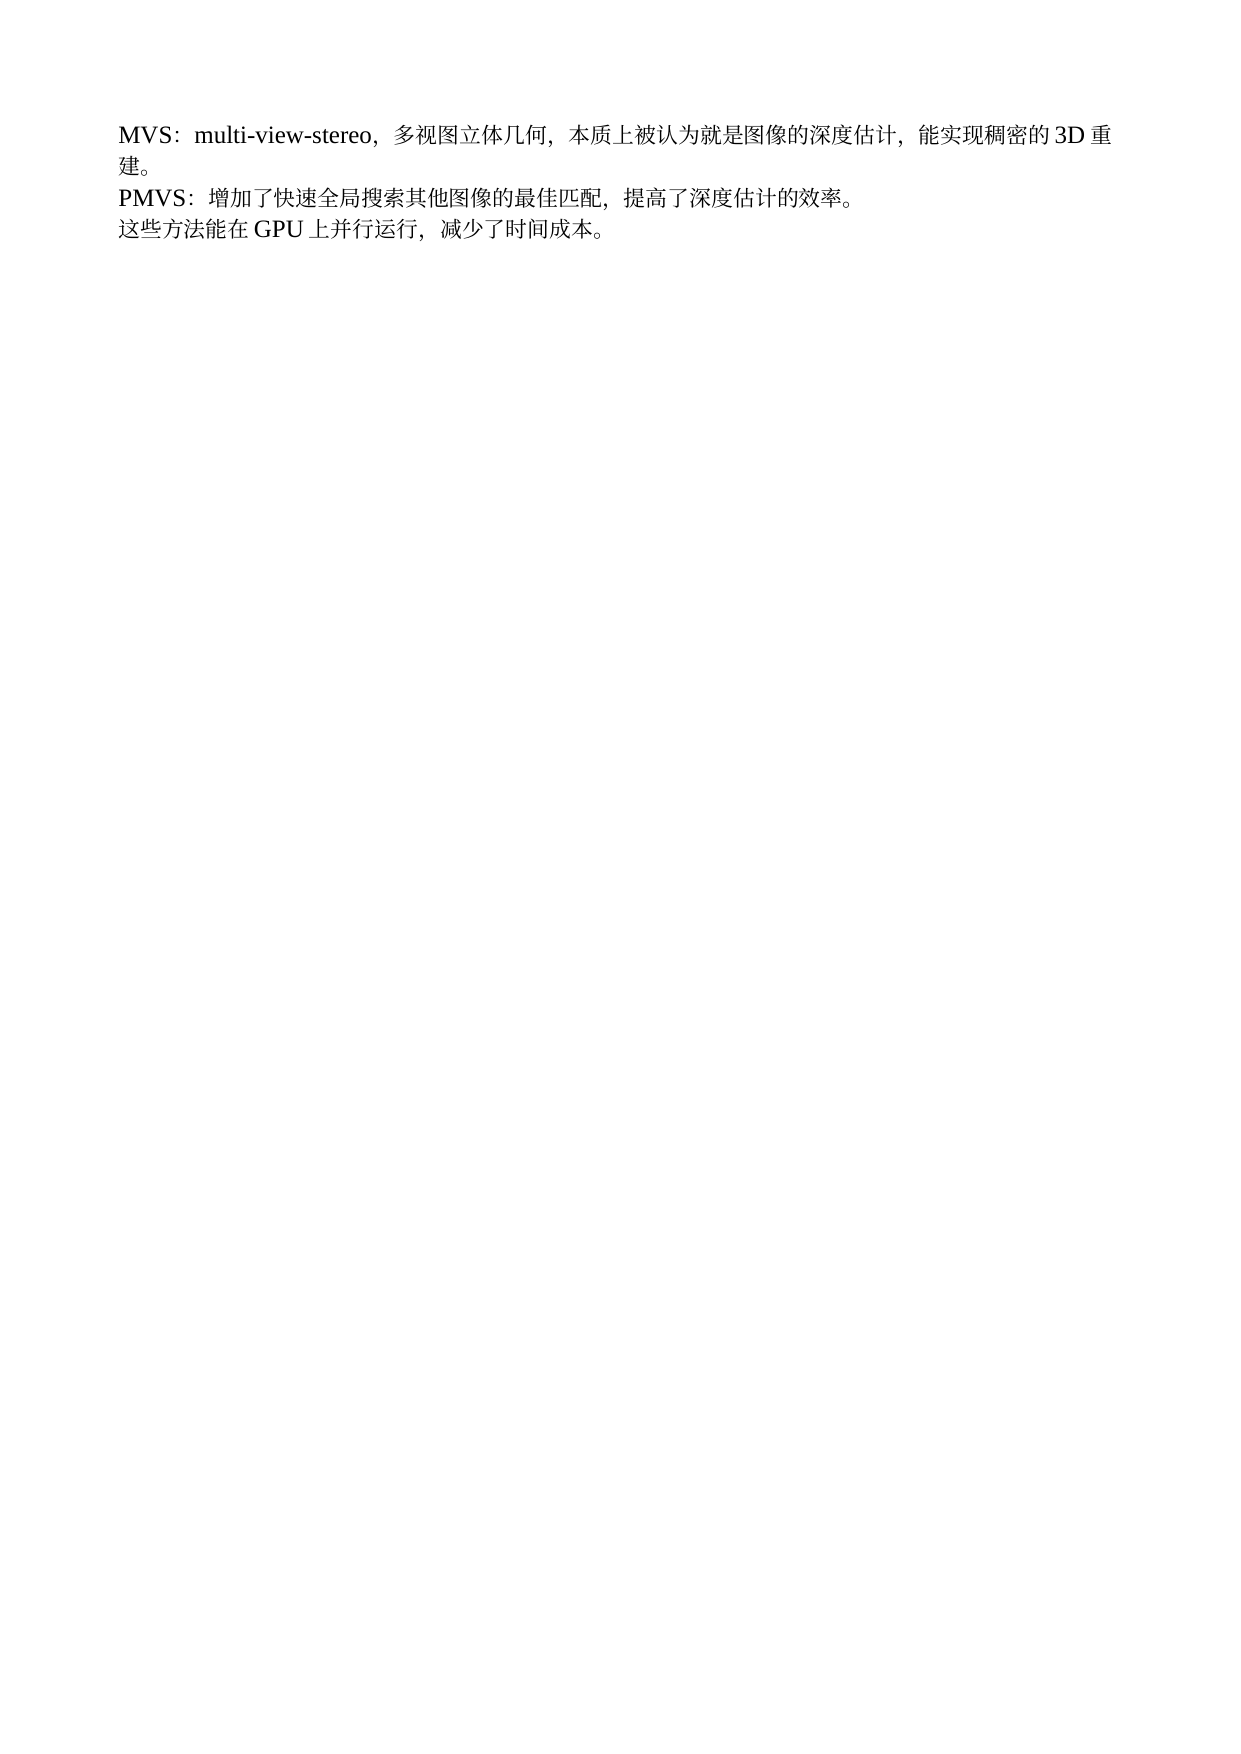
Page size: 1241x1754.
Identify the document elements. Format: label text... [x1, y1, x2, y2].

text 这些方法能在GPU上并行运行，减少了时间成本。 [118, 212, 1122, 244]
text MVS：multi-view-stereo，多视图立体几何，本质上被认为就是图像的深度估计，能实现稠密的3D重建。 [118, 118, 1122, 181]
text PMVS：增加了快速全局搜索其他图像的最佳匹配，提高了深度估计的效率。 [118, 181, 1122, 212]
